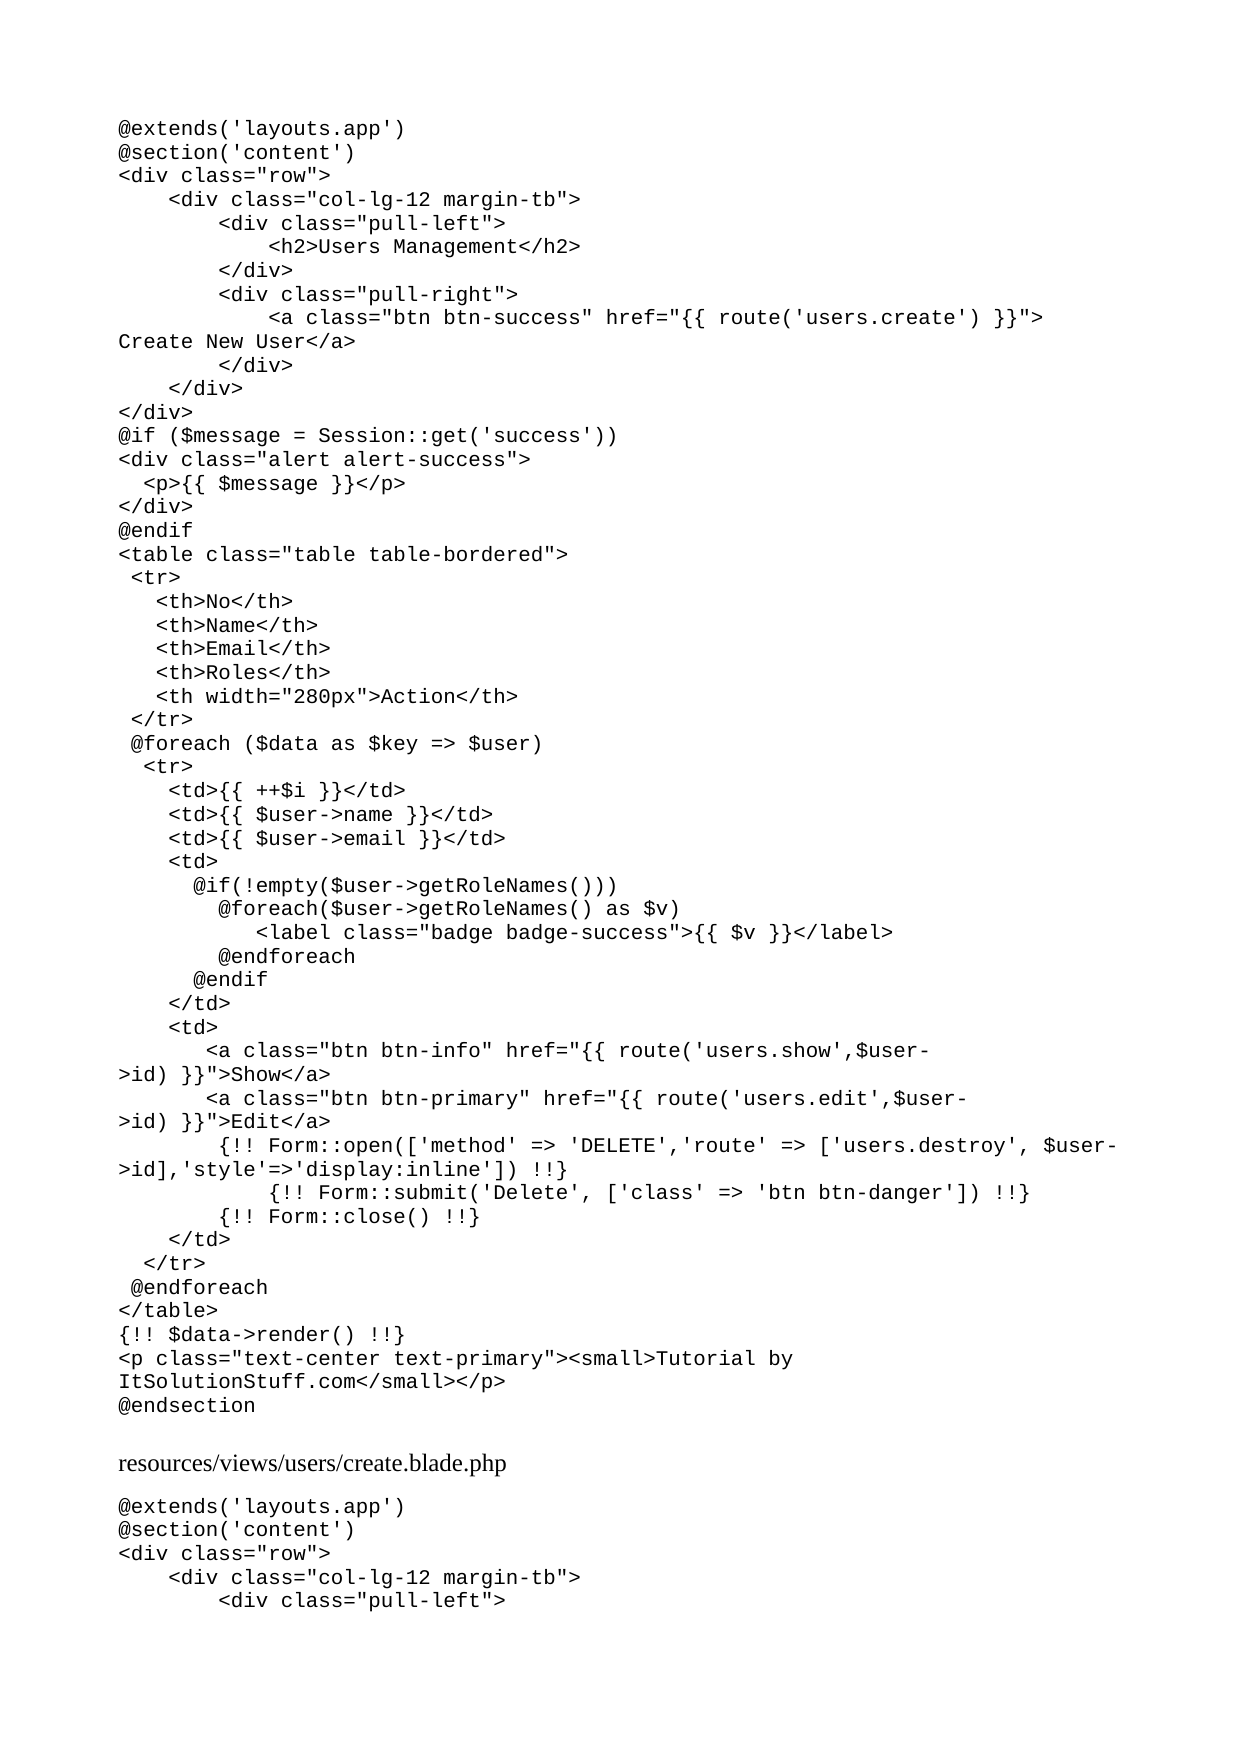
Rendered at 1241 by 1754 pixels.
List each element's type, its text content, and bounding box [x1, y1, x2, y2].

text @if ($message = Session::get('success')) [118, 426, 1122, 449]
text <th>No</th> [118, 591, 1122, 615]
text <div class="pull-left"> [118, 213, 1122, 236]
text @section('content') [118, 142, 1122, 165]
text </div> [118, 402, 1122, 426]
text @endforeach [118, 946, 1122, 969]
text </div> [118, 496, 1122, 520]
text <div class="alert alert-success"> [118, 449, 1122, 473]
text <div class="pull-left"> [118, 1590, 1122, 1614]
text @extends('layouts.app') [118, 118, 1122, 142]
text </div> [118, 260, 1122, 284]
text </table> [118, 1300, 1122, 1324]
text </tr> [118, 709, 1122, 733]
text <a class="btn btn-primary" href="{{ route('users.edit',$user->id) }}">Edit</a> [118, 1088, 1122, 1135]
text </td> [118, 993, 1122, 1017]
text @endsection [118, 1395, 1122, 1419]
text <div class="pull-right"> [118, 284, 1122, 307]
text @endforeach [118, 1277, 1122, 1300]
text <td> [118, 1017, 1122, 1040]
text @if(!empty($user->getRoleNames())) [118, 875, 1122, 898]
text <p>{{ $message }}</p> [118, 473, 1122, 496]
text <p class="text-center text-primary"><small>Tutorial by ItSolutionStuff.com</small></p> [118, 1348, 1122, 1395]
text <th>Email</th> [118, 638, 1122, 662]
text <th>Name</th> [118, 615, 1122, 638]
text <div class="row"> [118, 165, 1122, 189]
text @endif [118, 520, 1122, 544]
text <th>Roles</th> [118, 662, 1122, 686]
text resources/views/users/create.blade.php [118, 1448, 1122, 1477]
text @foreach($user->getRoleNames() as $v) [118, 898, 1122, 922]
text {!! Form::close() !!} [118, 1206, 1122, 1229]
text <th width="280px">Action</th> [118, 686, 1122, 709]
text @foreach ($data as $key => $user) [118, 733, 1122, 757]
text @endif [118, 969, 1122, 993]
text <td>{{ ++$i }}</td> [118, 780, 1122, 804]
text {!! Form::open(['method' => 'DELETE','route' => ['users.destroy', $user->id],'style'=>'display:inline']) !!} [118, 1135, 1122, 1182]
text <td> [118, 851, 1122, 875]
text </td> [118, 1229, 1122, 1253]
text {!! $data->render() !!} [118, 1324, 1122, 1348]
text <td>{{ $user->name }}</td> [118, 804, 1122, 827]
text @extends('layouts.app') [118, 1496, 1122, 1519]
text </div> [118, 378, 1122, 402]
text <a class="btn btn-info" href="{{ route('users.show',$user->id) }}">Show</a> [118, 1040, 1122, 1088]
text <td>{{ $user->email }}</td> [118, 827, 1122, 851]
text <tr> [118, 567, 1122, 591]
text </tr> [118, 1253, 1122, 1277]
text {!! Form::submit('Delete', ['class' => 'btn btn-danger']) !!} [118, 1182, 1122, 1206]
text <table class="table table-bordered"> [118, 544, 1122, 567]
text <a class="btn btn-success" href="{{ route('users.create') }}"> Create New User</a> [118, 307, 1122, 354]
text </div> [118, 354, 1122, 378]
text @section('content') [118, 1519, 1122, 1543]
text <label class="badge badge-success">{{ $v }}</label> [118, 922, 1122, 946]
text <div class="col-lg-12 margin-tb"> [118, 1567, 1122, 1590]
text <div class="col-lg-12 margin-tb"> [118, 189, 1122, 213]
text <div class="row"> [118, 1543, 1122, 1567]
text <tr> [118, 757, 1122, 780]
text <h2>Users Management</h2> [118, 236, 1122, 260]
